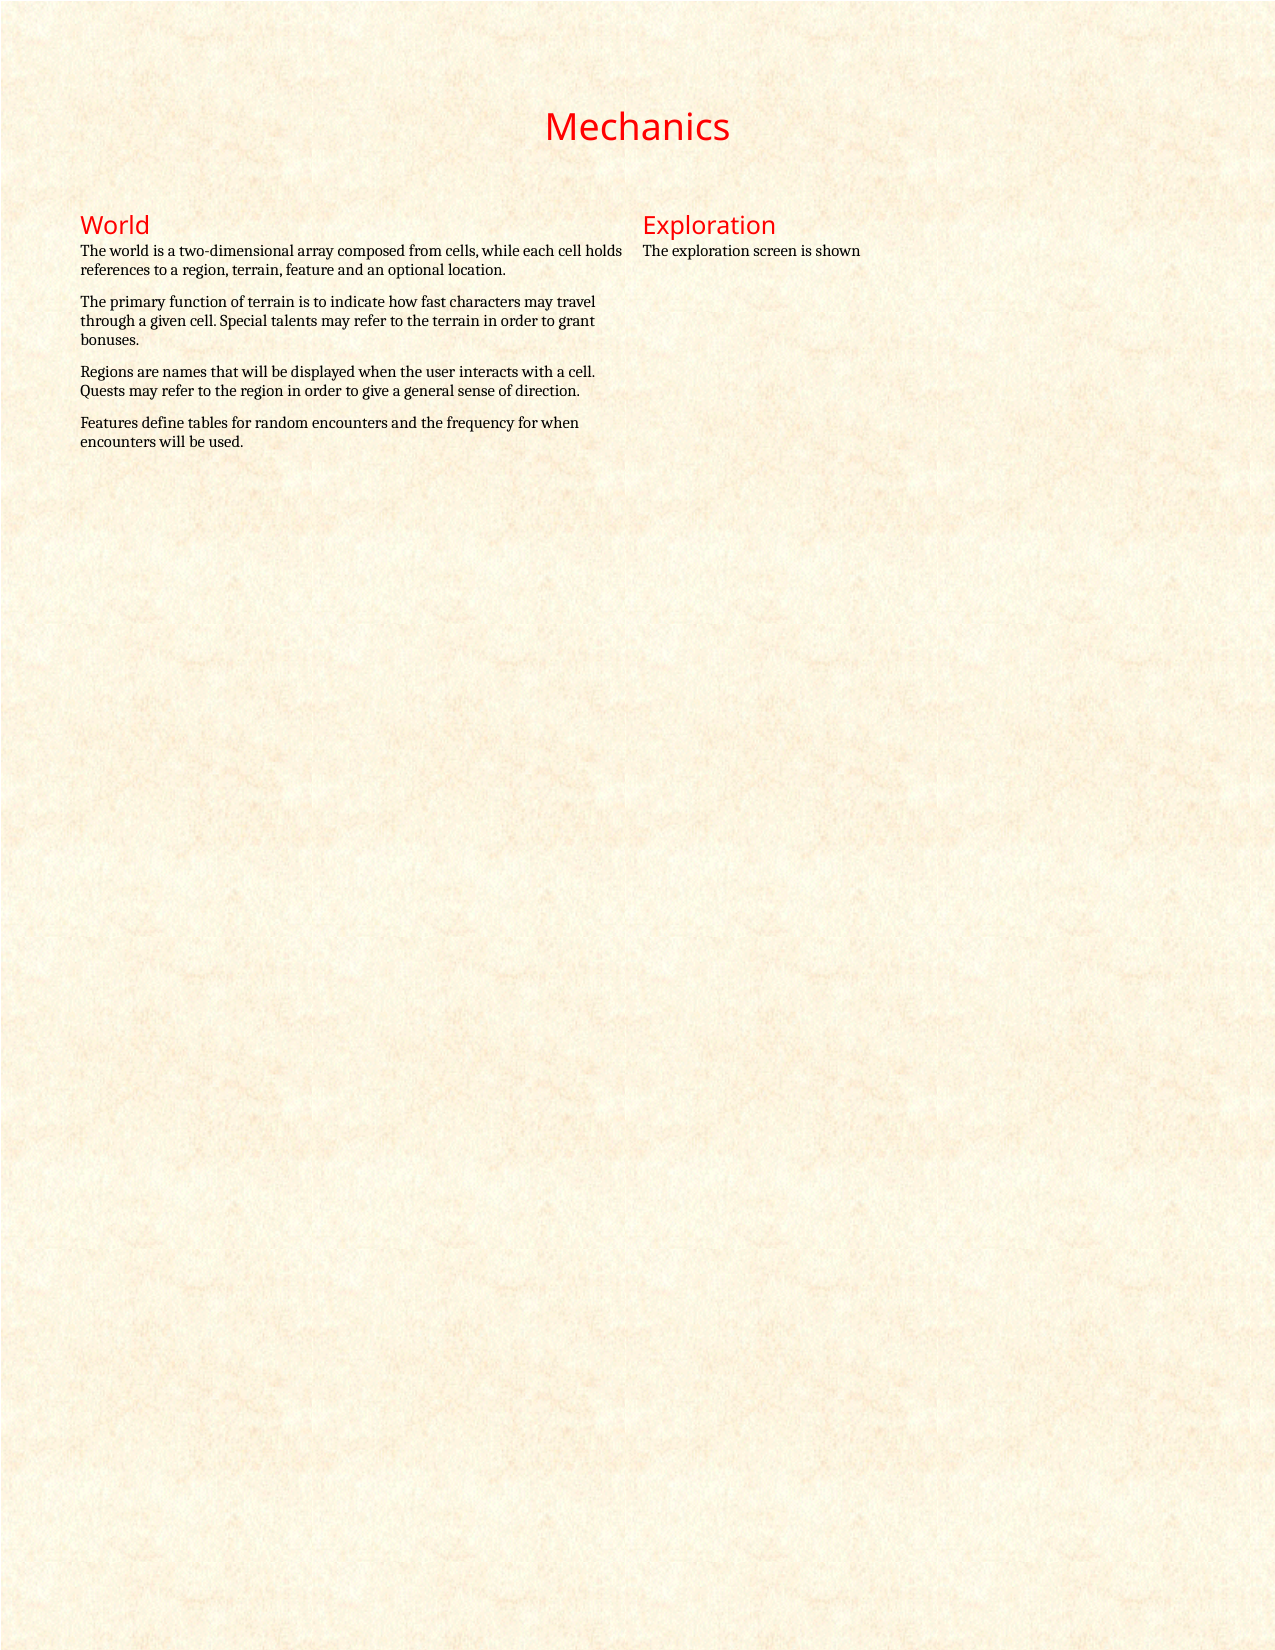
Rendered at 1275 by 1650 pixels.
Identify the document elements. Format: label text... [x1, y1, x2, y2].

table_header World The world is a two-dimensional array composed from cells, while each cell holds references to a region, terrain, feature and an optional location. The primary function of terrain is to indicate how fast characters may travel through a given cell. Special talents may refer to the terrain in order to grant bonuses. Regions are names that will be displayed when the user interacts with a cell. Quests may refer to the region in order to give a general sense of direction. Features define tables for random encounters and the frequency for when encounters will be used. [74, 183, 636, 502]
picture [1, 1, 1275, 1650]
table_header Exploration The exploration screen is shown [636, 183, 1200, 502]
subtitle Mechanics [75, 100, 1200, 151]
